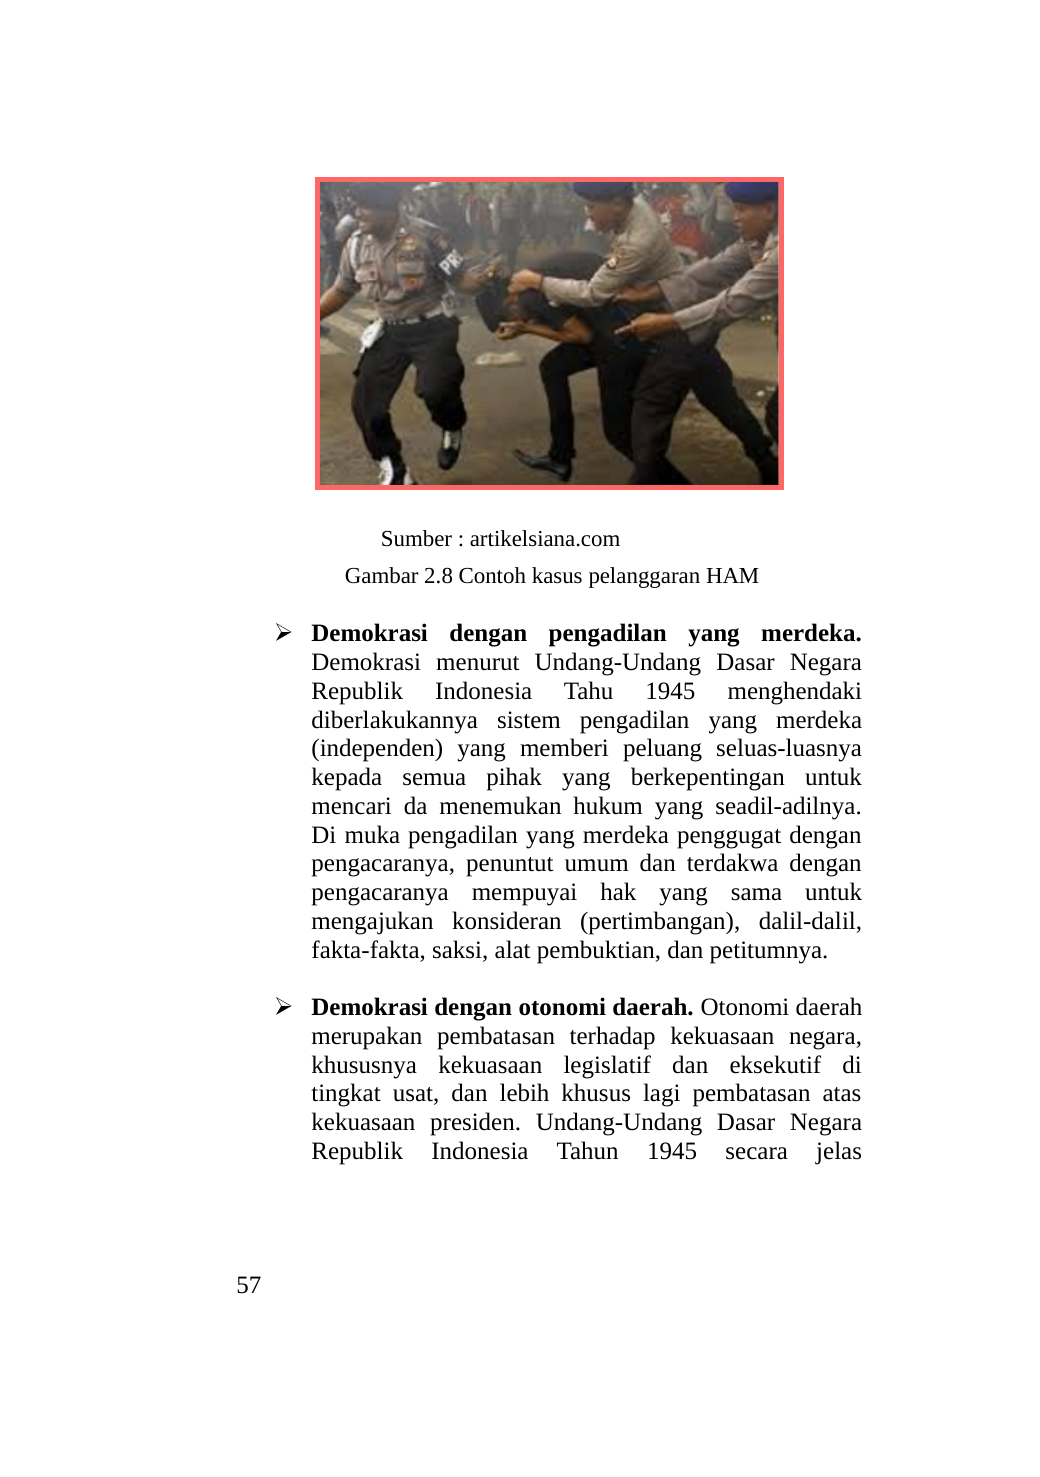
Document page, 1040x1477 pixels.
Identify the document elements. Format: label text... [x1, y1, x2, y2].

list Demokrasi dengan pengadilan yang merdeka. Demokrasi menurut Undang-Undang Dasar Negara Republik Indonesia Tahu 1945 menghendaki diberlakukannya sistem pengadilan yang merdeka (independen) yang memberi peluang seluas-luasnya kepada semua pihak yang berkepentingan untuk mencari da menemukan hukum yang seadil-adilnya. Di muka pengadilan yang merdeka penggugat dengan pengacaranya, penuntut umum dan terdakwa dengan pengacaranya mempuyai hak yang sama untuk mengajukan konsideran (pertimbangan), dalil-dalil, fakta-fakta, saksi, alat pembuktian, dan petitumnya. [274, 618, 862, 963]
picture [320, 182, 779, 485]
list Demokrasi dengan otonomi daerah. Otonomi daerah merupakan pembatasan terhadap kekuasaan negara, khususnya kekuasaan legislatif dan eksekutif di tingkat usat, dan lebih khusus lagi pembatasan atas kekuasaan presiden. Undang-Undang Dasar Negara Republik Indonesia Tahun 1945 secara jelas [274, 992, 862, 1165]
table_header Sumber : artikelsiana.com [236, 519, 862, 557]
table_cell Gambar 2.8 Contoh kasus pelanggaran HAM [236, 557, 862, 594]
